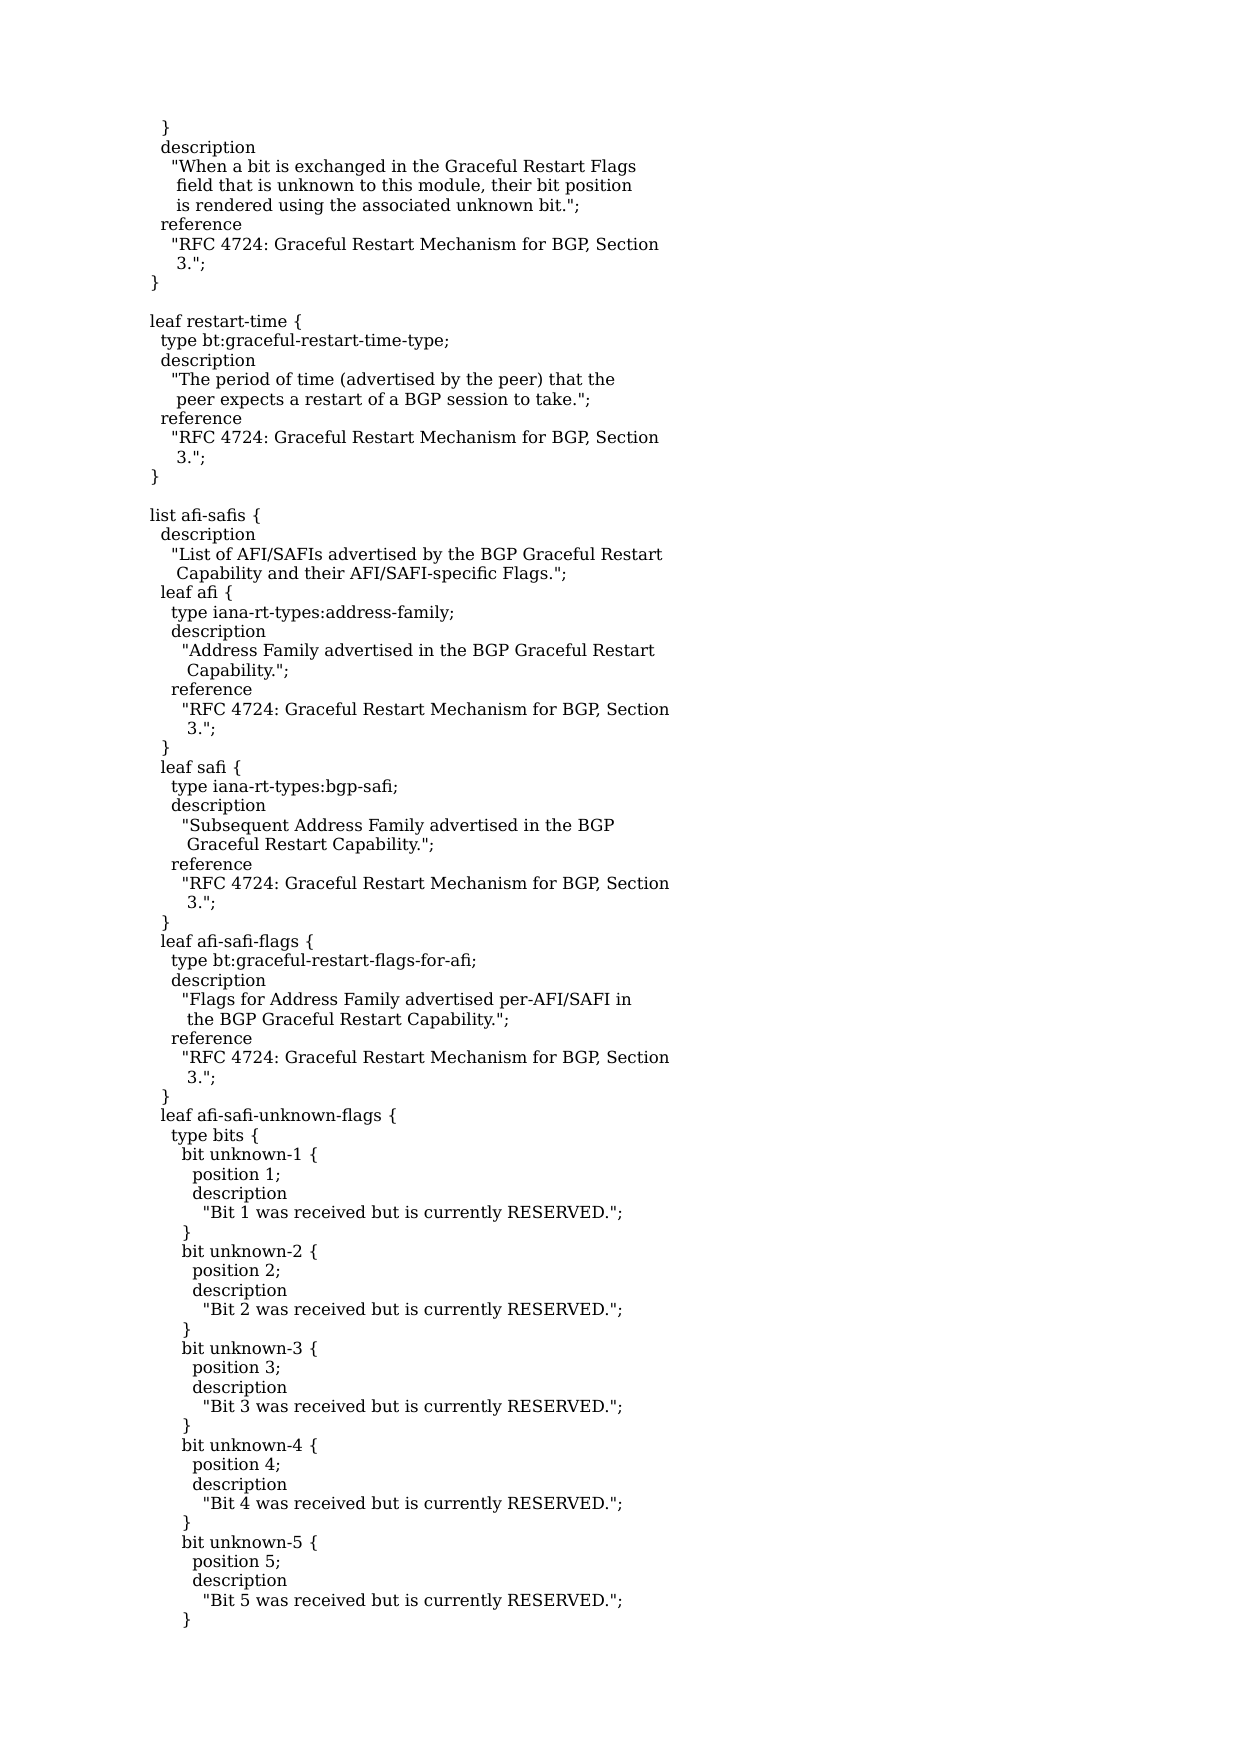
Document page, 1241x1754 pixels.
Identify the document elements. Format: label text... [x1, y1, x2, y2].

text } [118, 273, 1122, 292]
text reference [118, 1029, 1122, 1048]
text "RFC 4724: Graceful Restart Mechanism for BGP, Section [118, 699, 1122, 719]
text "RFC 4724: Graceful Restart Mechanism for BGP, Section [118, 1048, 1122, 1067]
text reference [118, 215, 1122, 234]
text "Bit 4 was received but is currently RESERVED."; [118, 1494, 1122, 1513]
text description [118, 622, 1122, 641]
text } [118, 912, 1122, 932]
text "Bit 5 was received but is currently RESERVED."; [118, 1591, 1122, 1610]
text description [118, 796, 1122, 816]
text bit unknown-4 { [118, 1436, 1122, 1455]
text leaf safi { [118, 757, 1122, 777]
text is rendered using the associated unknown bit."; [118, 196, 1122, 215]
text 3."; [118, 719, 1122, 738]
text position 4; [118, 1455, 1122, 1474]
text leaf afi-safi-flags { [118, 932, 1122, 951]
text 3."; [118, 447, 1122, 467]
text leaf afi-safi-unknown-flags { [118, 1106, 1122, 1126]
text peer expects a restart of a BGP session to take."; [118, 389, 1122, 409]
text } [118, 1513, 1122, 1532]
text "Bit 3 was received but is currently RESERVED."; [118, 1397, 1122, 1416]
text type iana-rt-types:bgp-safi; [118, 777, 1122, 796]
text Graceful Restart Capability."; [118, 835, 1122, 854]
text type bt:graceful-restart-flags-for-afi; [118, 951, 1122, 971]
text reference [118, 680, 1122, 699]
text bit unknown-2 { [118, 1242, 1122, 1261]
text "RFC 4724: Graceful Restart Mechanism for BGP, Section [118, 234, 1122, 254]
text bit unknown-3 { [118, 1339, 1122, 1358]
text type bt:graceful-restart-time-type; [118, 331, 1122, 351]
text } [118, 1222, 1122, 1242]
text "Flags for Address Family advertised per-AFI/SAFI in [118, 990, 1122, 1009]
text Capability and their AFI/SAFI-specific Flags."; [118, 564, 1122, 583]
text "Bit 2 was received but is currently RESERVED."; [118, 1300, 1122, 1319]
text } [118, 1610, 1122, 1629]
text } [118, 118, 1122, 137]
text bit unknown-1 { [118, 1145, 1122, 1164]
text } [118, 1087, 1122, 1106]
text 3."; [118, 254, 1122, 273]
text "List of AFI/SAFIs advertised by the BGP Graceful Restart [118, 544, 1122, 564]
text type iana-rt-types:address-family; [118, 602, 1122, 622]
text "RFC 4724: Graceful Restart Mechanism for BGP, Section [118, 428, 1122, 447]
text leaf afi { [118, 583, 1122, 602]
text description [118, 1377, 1122, 1397]
text Capability."; [118, 661, 1122, 680]
text description [118, 137, 1122, 157]
text } [118, 1319, 1122, 1339]
text reference [118, 854, 1122, 874]
text 3."; [118, 1067, 1122, 1087]
text position 1; [118, 1164, 1122, 1184]
text position 3; [118, 1358, 1122, 1377]
text description [118, 351, 1122, 370]
text position 5; [118, 1552, 1122, 1571]
text "The period of time (advertised by the peer) that the [118, 370, 1122, 389]
text description [118, 1281, 1122, 1300]
text reference [118, 409, 1122, 428]
text bit unknown-5 { [118, 1532, 1122, 1552]
text description [118, 971, 1122, 990]
text "Subsequent Address Family advertised in the BGP [118, 816, 1122, 835]
text description [118, 1474, 1122, 1494]
text list afi-safis { [118, 506, 1122, 525]
text leaf restart-time { [118, 312, 1122, 331]
text description [118, 525, 1122, 544]
text the BGP Graceful Restart Capability."; [118, 1009, 1122, 1029]
text } [118, 738, 1122, 757]
text 3."; [118, 893, 1122, 912]
text } [118, 467, 1122, 486]
text type bits { [118, 1126, 1122, 1145]
text "Address Family advertised in the BGP Graceful Restart [118, 641, 1122, 661]
text description [118, 1571, 1122, 1591]
text field that is unknown to this module, their bit position [118, 176, 1122, 196]
text "When a bit is exchanged in the Graceful Restart Flags [118, 157, 1122, 176]
text description [118, 1184, 1122, 1203]
text } [118, 1416, 1122, 1436]
text position 2; [118, 1261, 1122, 1281]
text "Bit 1 was received but is currently RESERVED."; [118, 1203, 1122, 1222]
text "RFC 4724: Graceful Restart Mechanism for BGP, Section [118, 874, 1122, 893]
